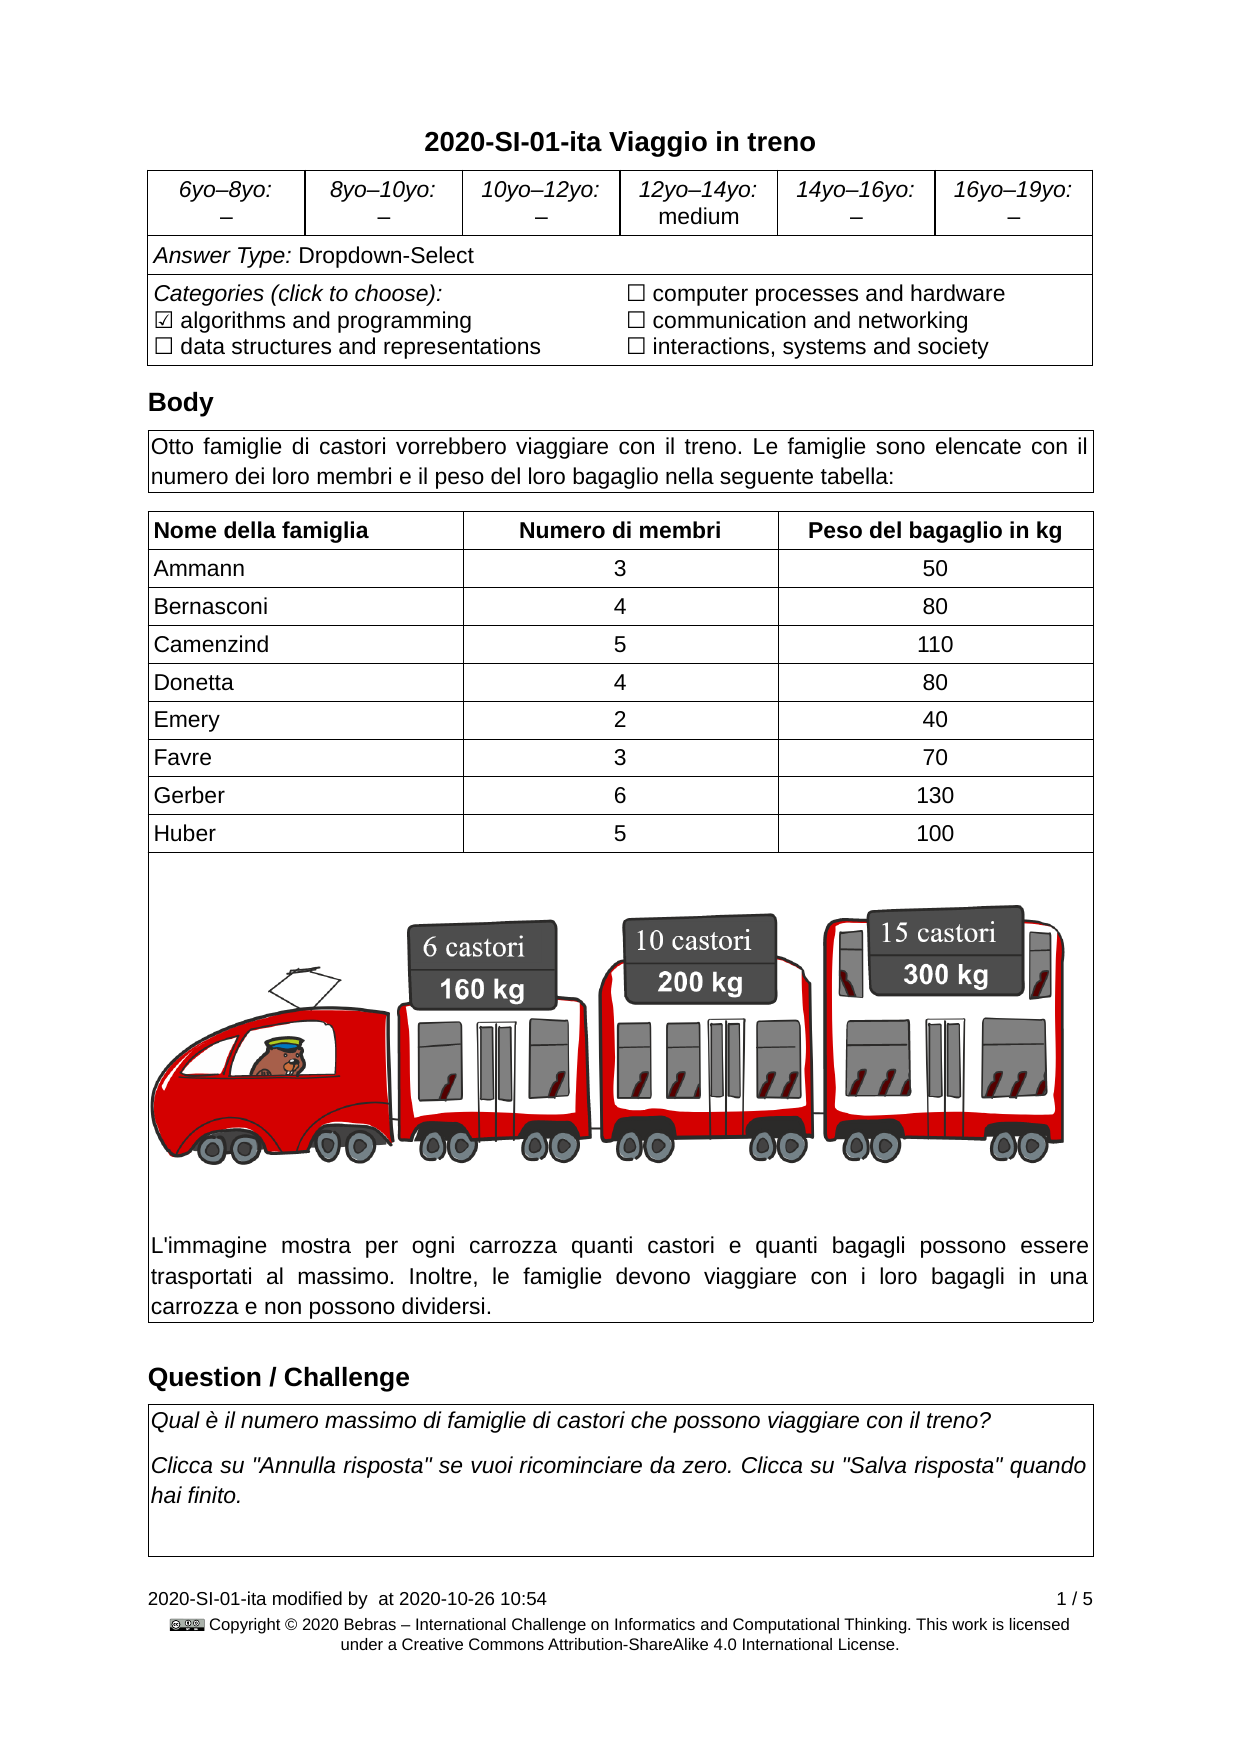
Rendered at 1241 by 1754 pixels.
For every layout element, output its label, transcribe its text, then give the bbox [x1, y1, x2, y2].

subtitle 2020-SI-01-ita Viaggio in treno [148, 125, 1093, 157]
table_cell Favre [149, 740, 463, 776]
table_cell 100 [779, 815, 1093, 852]
text Qual è il numero massimo di famiglie di castori che possono viaggiare con il treno? [149, 1405, 1093, 1434]
table_cell Categories (click to choose): ☑ algorithms and programming ☐ data structures and representations [148, 275, 620, 365]
table_header 14yo–16yo: – [778, 171, 934, 235]
table_cell 3 [464, 550, 778, 587]
table_cell Gerber [149, 777, 463, 814]
subtitle Question / Challenge [148, 1362, 1093, 1392]
table_cell 2 [464, 702, 778, 738]
table_cell 70 [779, 740, 1093, 776]
table_header 16yo–19yo: – [936, 171, 1092, 235]
text L'immagine mostra per ogni carrozza quanti castori e quanti bagagli possono essere trasportati al massimo. Inoltre, le famiglie devono viaggiare con i loro bagagli in una carrozza e non possono dividersi. [149, 1229, 1093, 1322]
table_header Peso del bagaglio in kg [779, 512, 1093, 549]
table_cell 80 [779, 588, 1093, 625]
table_cell Camenzind [149, 626, 463, 663]
table_header 6yo–8yo: – [148, 171, 304, 235]
table_cell 5 [464, 626, 778, 663]
table_header 8yo–10yo: – [306, 171, 462, 235]
table_cell Bernasconi [149, 588, 463, 625]
text Otto famiglie di castori vorrebbero viaggiare con il treno. Le famiglie sono elencate con il numero dei loro membri e il peso del loro bagaglio nella seguente tabella: [149, 431, 1093, 492]
table_cell 130 [779, 777, 1093, 814]
table_header Nome della famiglia [149, 512, 463, 549]
table_cell Huber [149, 815, 463, 852]
text Clicca su "Annulla risposta" se vuoi ricominciare da zero. Clicca su "Salva risposta" quando hai finito. [149, 1449, 1093, 1509]
subtitle Body [148, 387, 1093, 417]
table_header 10yo–12yo: – [463, 171, 619, 235]
table_cell Donetta [149, 664, 463, 701]
table_cell Emery [149, 702, 463, 738]
picture [150, 900, 1090, 1184]
table_cell 6 [464, 777, 778, 814]
table_header 12yo–14yo: medium [621, 171, 777, 235]
table_cell 4 [464, 588, 778, 625]
table_cell 110 [779, 626, 1093, 663]
table_cell 50 [779, 550, 1093, 587]
table_cell 4 [464, 664, 778, 701]
table_cell Answer Type: Dropdown-Select [148, 236, 1092, 274]
table_cell ☐ computer processes and hardware ☐ communication and networking ☐ interactions, systems and society [620, 275, 1092, 365]
table_cell 3 [464, 740, 778, 776]
table_cell 80 [779, 664, 1093, 701]
table_cell 5 [464, 815, 778, 852]
table_header Numero di membri [464, 512, 778, 549]
table_cell 40 [779, 702, 1093, 738]
table_cell Ammann [149, 550, 463, 587]
